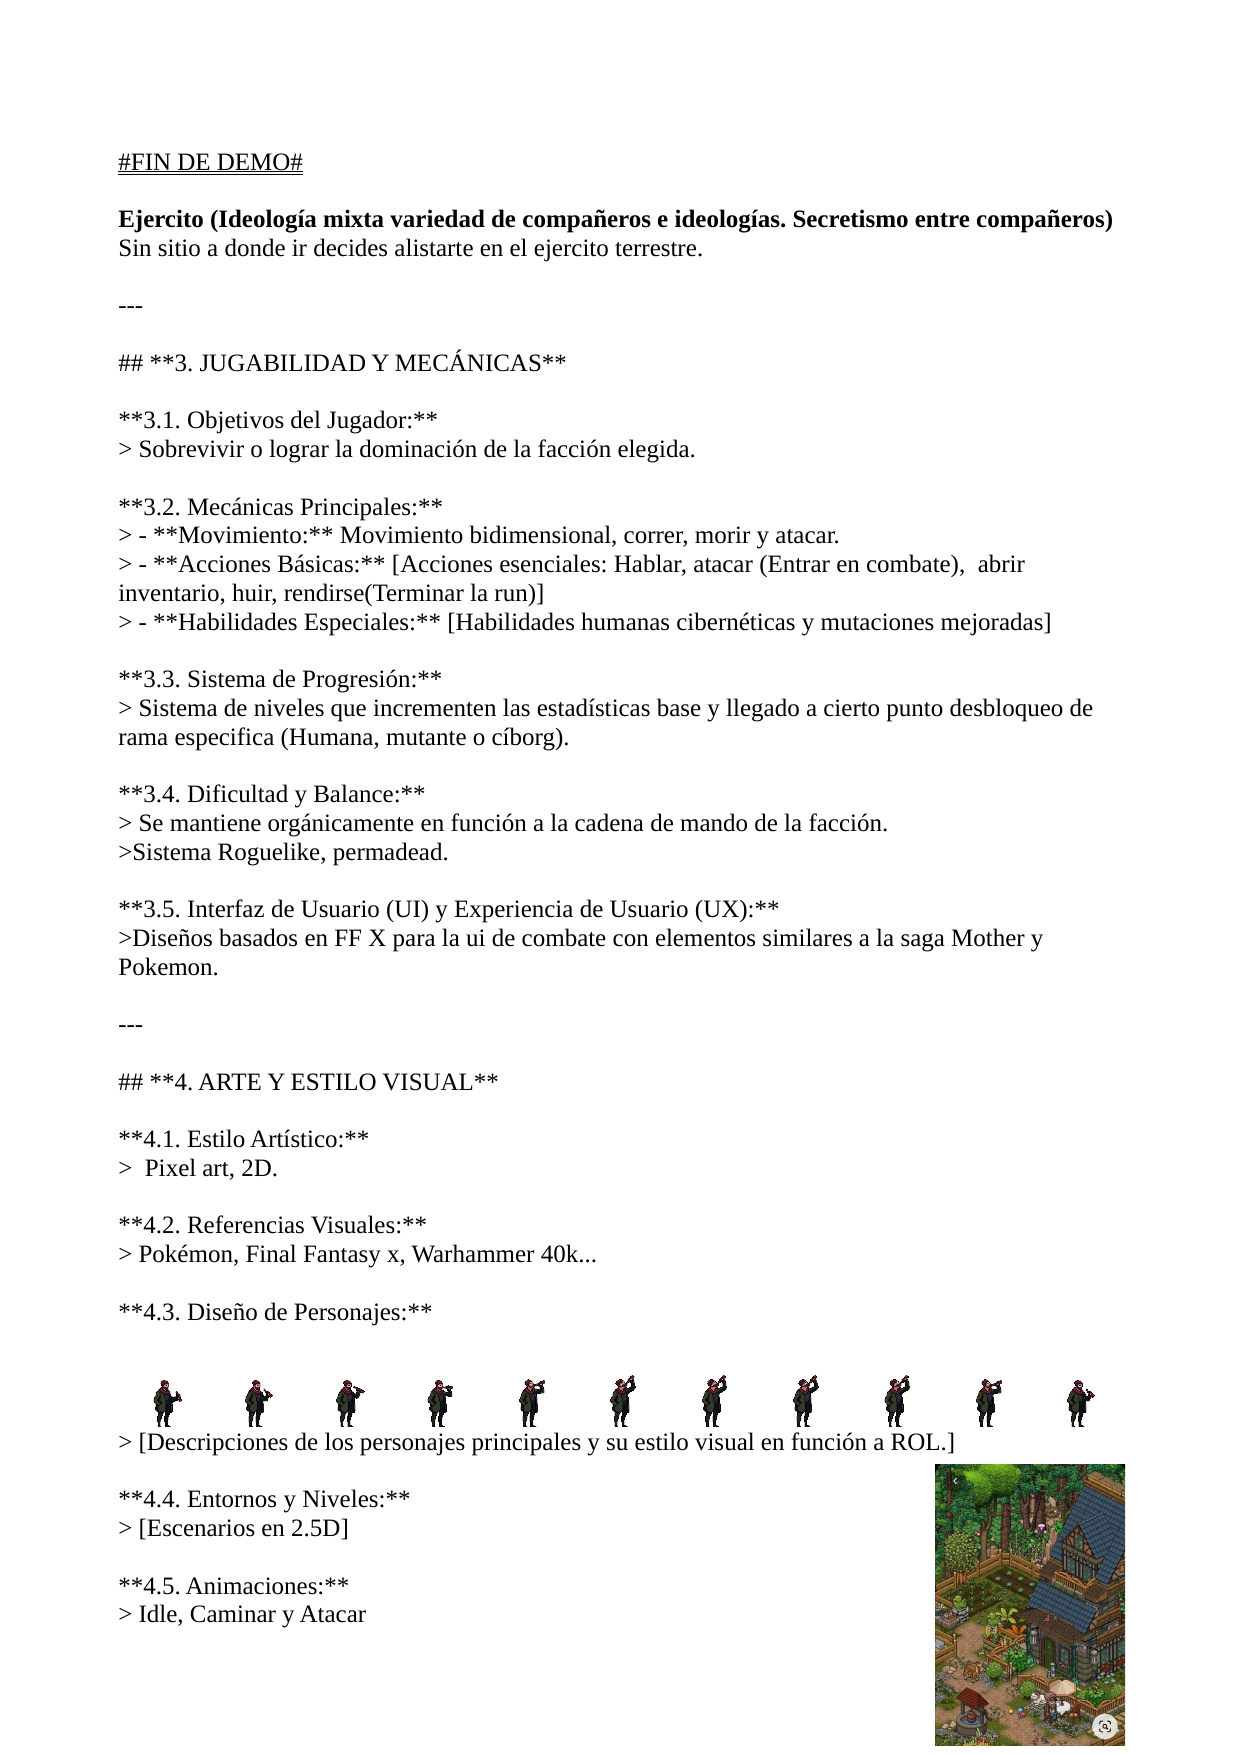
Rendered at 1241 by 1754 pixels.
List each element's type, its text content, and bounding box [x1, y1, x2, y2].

picture [121, 1336, 1126, 1427]
text **3.4. Dificultad y Balance:** [118, 779, 1122, 808]
text > Pixel art, 2D. [118, 1153, 1122, 1182]
text --- [118, 1009, 1122, 1038]
text **3.3. Sistema de Progresión:** [118, 664, 1122, 693]
text **4.2. Referencias Visuales:** [118, 1211, 1122, 1239]
picture [935, 1464, 1126, 1746]
text >Sistema Roguelike, permadead. [118, 837, 1122, 866]
text **3.5. Interfaz de Usuario (UI) y Experiencia de Usuario (UX):** [118, 894, 1122, 923]
text > Sobrevivir o lograr la dominación de la facción elegida. [118, 434, 1122, 463]
text > - **Movimiento:** Movimiento bidimensional, correr, morir y atacar. [118, 521, 1122, 549]
text **4.1. Estilo Artístico:** [118, 1124, 1122, 1153]
text > [Descripciones de los personajes principales y su estilo visual en función a ROL.] [118, 1326, 1122, 1456]
text >Diseños basados en FF X para la ui de combate con elementos similares a la saga Mother y Pokemon. [118, 923, 1122, 981]
text > - **Habilidades Especiales:** [Habilidades humanas cibernéticas y mutaciones mejoradas] [118, 607, 1122, 636]
text **4.3. Diseño de Personajes:** [118, 1297, 1122, 1326]
text > Pokémon, Final Fantasy x, Warhammer 40k... [118, 1239, 1122, 1268]
text **4.5. Animaciones:** [118, 1571, 935, 1599]
text Sin sitio a donde ir decides alistarte en el ejercito terrestre. [118, 233, 1122, 262]
text > Se mantiene orgánicamente en función a la cadena de mando de la facción. [118, 808, 1122, 837]
text ## **3. JUGABILIDAD Y MECÁNICAS** [118, 348, 1122, 377]
text ## **4. ARTE Y ESTILO VISUAL** [118, 1067, 1122, 1096]
text #FIN DE DEMO# [118, 147, 1122, 176]
text **3.1. Objetivos del Jugador:** [118, 406, 1122, 434]
text **3.2. Mecánicas Principales:** [118, 492, 1122, 521]
text > - **Acciones Básicas:** [Acciones esenciales: Hablar, atacar (Entrar en combate), abrir inventario, huir, rendirse(Terminar la run)] [118, 549, 1122, 607]
text --- [118, 291, 1122, 319]
text Ejercito (Ideología mixta variedad de compañeros e ideologías. Secretismo entre compañeros) [118, 204, 1122, 233]
text > [Escenarios en 2.5D] [118, 1513, 935, 1542]
text > Idle, Caminar y Atacar [118, 1599, 935, 1628]
text **4.4. Entornos y Niveles:** [118, 1484, 935, 1513]
text > Sistema de niveles que incrementen las estadísticas base y llegado a cierto punto desbloqueo de rama especifica (Humana, mutante o cíborg). [118, 693, 1122, 751]
